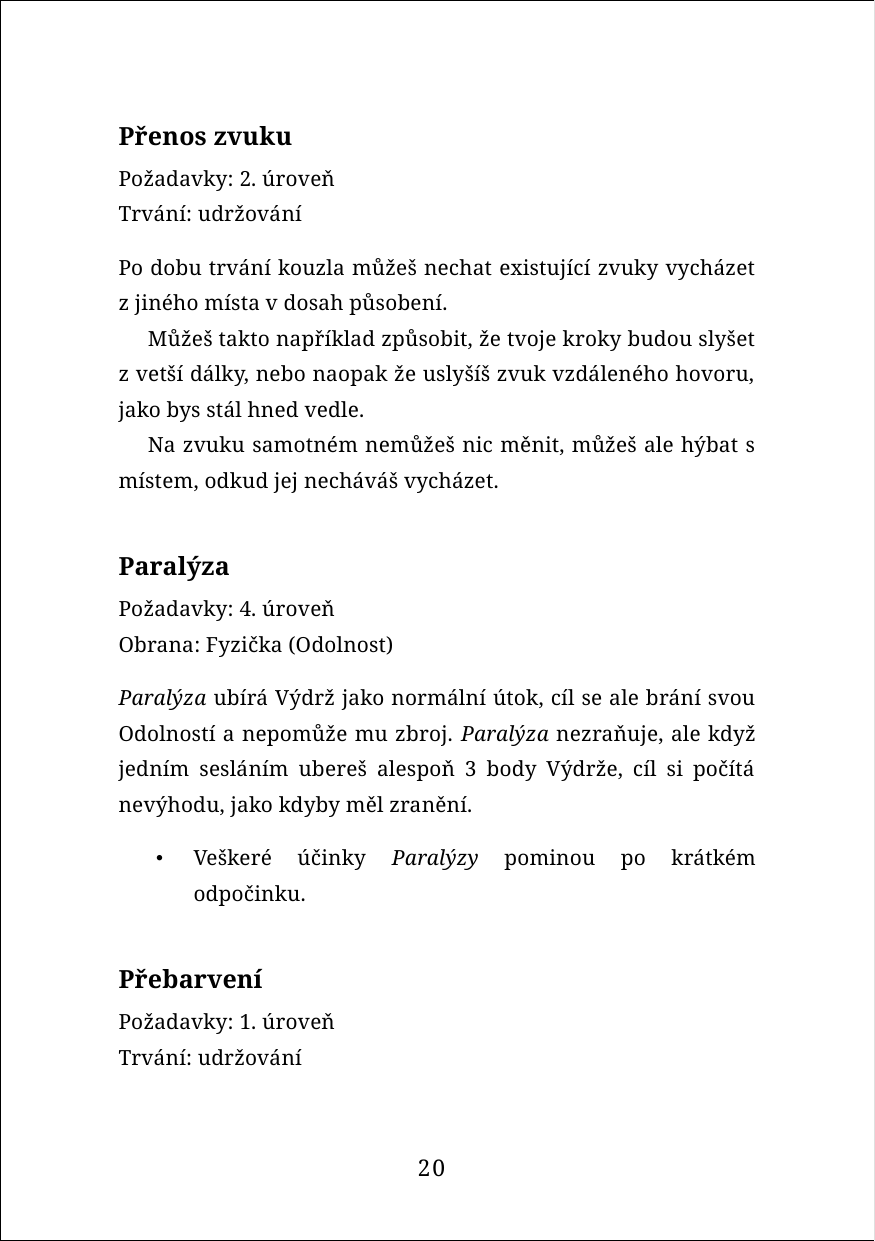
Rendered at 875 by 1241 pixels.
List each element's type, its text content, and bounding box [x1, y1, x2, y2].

subtitle Paralýza [118, 549, 756, 583]
text Požadavky: 2. úroveň Trvání: udržování [118, 164, 756, 228]
text Požadavky: 4. úroveň Obrana: Fyzička (Odolnost) [118, 594, 756, 658]
list Veškeré účinky Paralýzy pominou po krátkém odpočinku. [156, 843, 756, 907]
subtitle Přebarvení [118, 961, 756, 996]
text Paralýza ubírá Výdrž jako normální útok, cíl se ale brání svou Odolností a nepomůže mu zbroj. Paralýza nezraňuje, ale když jedním sesláním ubereš alespoň 3 body Výdrže, cíl si počítá nevýhodu, jako kdyby měl zranění. [118, 683, 756, 818]
text Po dobu trvání kouzla můžeš nechat existující zvuky vycházet z jiného místa v dosah působení. Můžeš takto například způsobit, že tvoje kroky budou slyšet z vetší dálky, nebo naopak že uslyšíš zvuk vzdáleného hovoru, jako bys stál hned vedle. Na zvuku samotném nemůžeš nic měnit, můžeš ale hýbat s místem, odkud jej necháváš vycházet. [118, 253, 756, 494]
text Požadavky: 1. úroveň Trvání: udržování [118, 1007, 756, 1071]
subtitle Přenos zvuku [118, 118, 756, 152]
